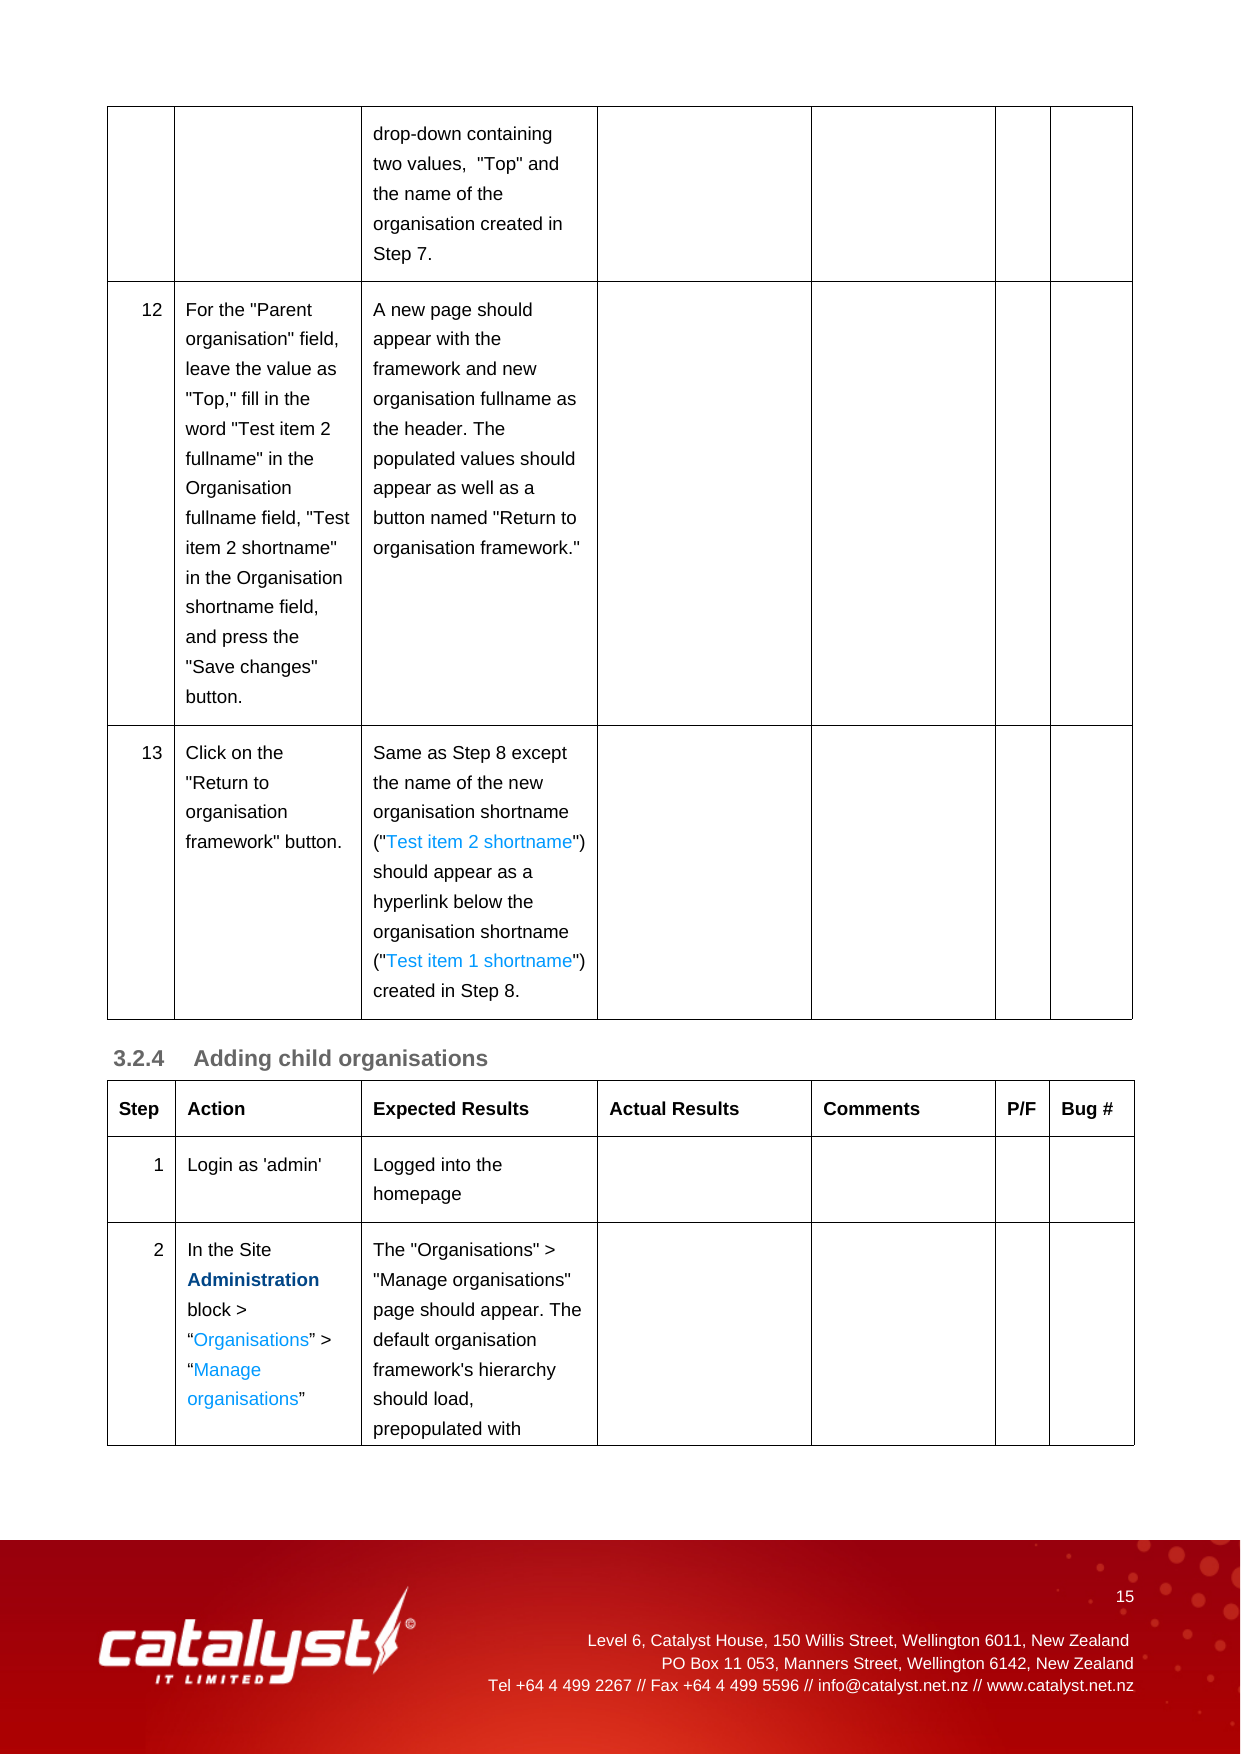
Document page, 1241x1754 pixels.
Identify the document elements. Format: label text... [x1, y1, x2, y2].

table_cell 12 [108, 282, 174, 725]
table_cell [598, 1137, 811, 1222]
table_cell [1051, 282, 1132, 725]
table_cell 1 [108, 1137, 175, 1222]
table_cell [1050, 1223, 1134, 1445]
table_cell [996, 726, 1050, 1019]
table_cell In the Site Administration block > “Organisations” > “Manage organisations” [176, 1223, 361, 1445]
table_cell Same as Step 8 except the name of the new organisation shortname ("Test item 2 shortname") should appear as a hyperlink below the organisation shortname ("Test item 1 shortname") created in Step 8. [362, 726, 597, 1019]
table_header Expected Results [362, 1081, 597, 1136]
table_cell 2 [108, 1223, 175, 1445]
table_cell [812, 1223, 995, 1445]
table_cell [996, 107, 1050, 281]
table_cell Click on the "Return to organisation framework" button. [175, 726, 361, 1019]
table_cell [598, 726, 811, 1019]
picture [0, 1540, 1241, 1754]
table_cell drop-down containing two values, "Top" and the name of the organisation created in Step 7. [362, 107, 597, 281]
table_cell [598, 1223, 811, 1445]
table_cell [108, 107, 174, 281]
table_cell A new page should appear with the framework and new organisation fullname as the header. The populated values should appear as well as a button named "Return to organisation framework." [362, 282, 597, 725]
table_cell For the "Parent organisation" field, leave the value as "Top," fill in the word "Test item 2 fullname" in the Organisation fullname field, "Test item 2 shortname" in the Organisation shortname field, and press the "Save changes" button. [175, 282, 361, 725]
table_cell [1051, 107, 1132, 281]
table_header Comments [812, 1081, 995, 1136]
table_cell [598, 107, 811, 281]
table_cell [175, 107, 361, 281]
table_cell [812, 1137, 995, 1222]
table_cell [1050, 1137, 1134, 1222]
table_cell [996, 1223, 1049, 1445]
subtitle Adding child organisations [107, 1046, 1103, 1071]
table_cell [812, 282, 995, 725]
table_header Action [176, 1081, 361, 1136]
table_cell Login as 'admin' [176, 1137, 361, 1222]
table_cell [996, 1137, 1049, 1222]
table_header Bug # [1050, 1081, 1134, 1136]
table_cell [1051, 726, 1132, 1019]
table_cell 13 [108, 726, 174, 1019]
table_header Actual Results [598, 1081, 811, 1136]
table_cell [598, 282, 811, 725]
table_cell The "Organisations" > "Manage organisations" page should appear. The default organisation framework's hierarchy should load, prepopulated with [362, 1223, 597, 1445]
table_cell [996, 282, 1050, 725]
table_cell [812, 726, 995, 1019]
table_cell [812, 107, 995, 281]
table_header Step [108, 1081, 175, 1136]
table_cell Logged into the homepage [362, 1137, 597, 1222]
table_header P/F [996, 1081, 1049, 1136]
